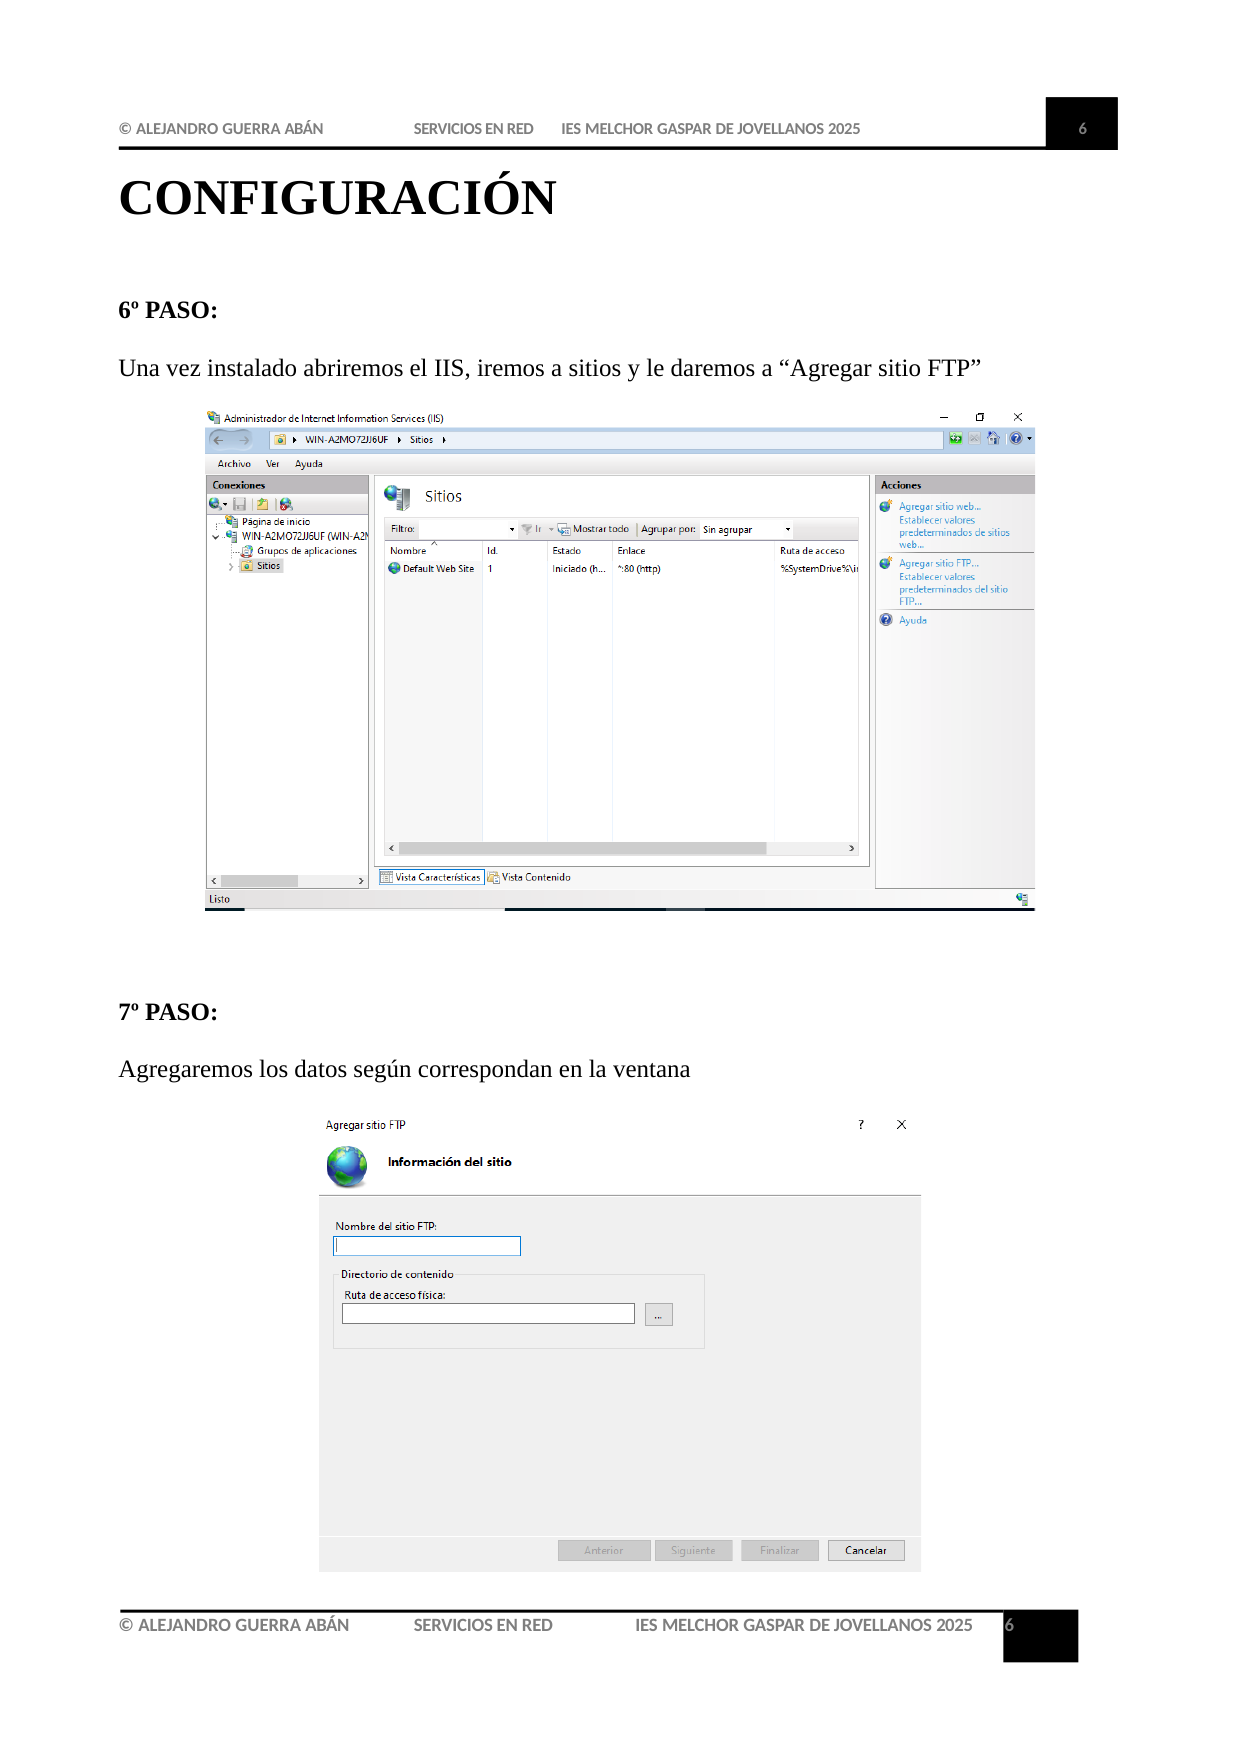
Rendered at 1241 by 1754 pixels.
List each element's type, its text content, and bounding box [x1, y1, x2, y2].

text Agregaremos los datos según correspondan en la ventana [118, 1054, 1122, 1083]
text Una vez instalado abriremos el IIS, iremos a sitios y le daremos a “Agregar sitio FTP” [118, 353, 1122, 382]
text 6º PASO: [118, 295, 1122, 324]
text 7º PASO: [118, 997, 1122, 1026]
picture [319, 1112, 922, 1572]
subtitle CONFIGURACIÓN [118, 168, 1122, 225]
picture [205, 410, 1036, 911]
